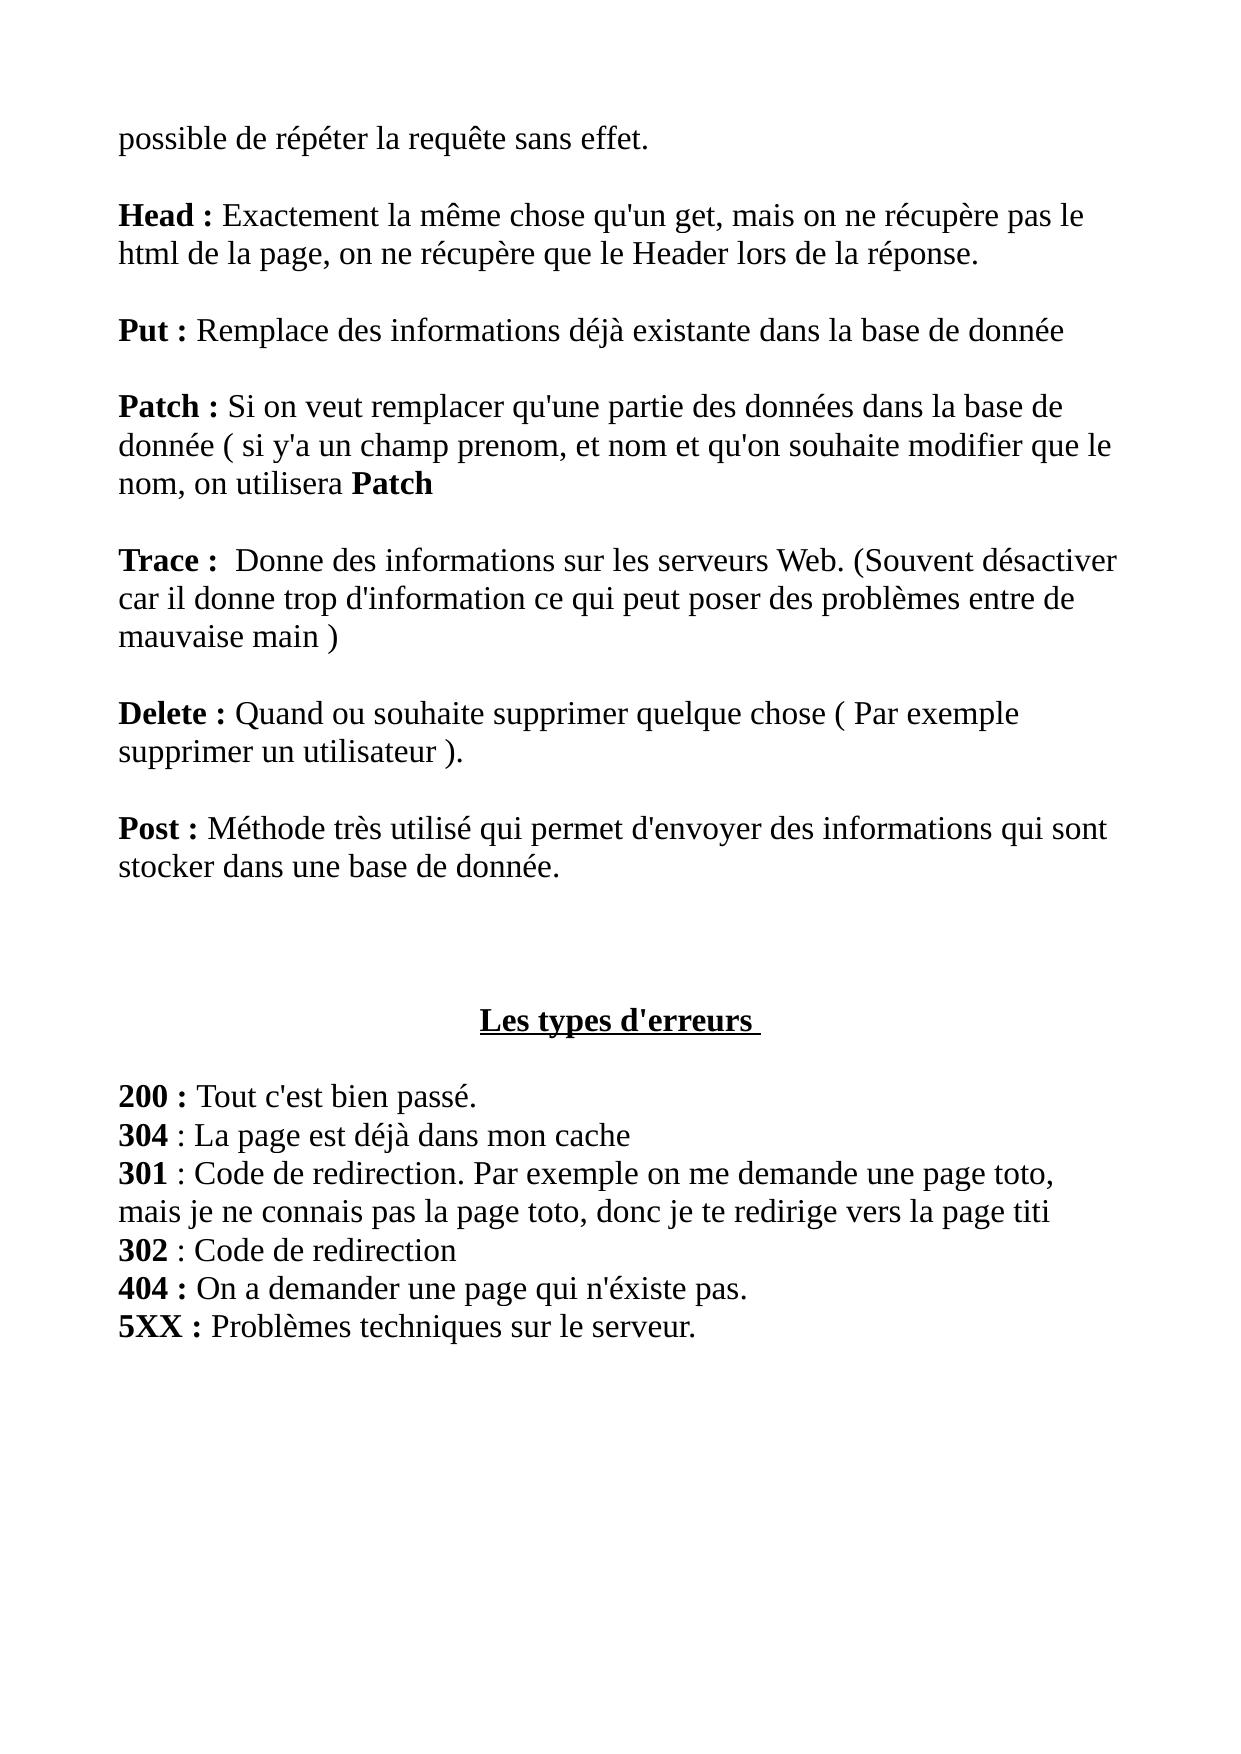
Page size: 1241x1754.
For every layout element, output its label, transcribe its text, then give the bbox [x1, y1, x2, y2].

text possible de répéter la requête sans effet. [118, 118, 1122, 156]
text 5XX : Problèmes techniques sur le serveur. [118, 1306, 1122, 1345]
text Post : Méthode très utilisé qui permet d'envoyer des informations qui sont stocker dans une base de donnée. [118, 808, 1122, 885]
text Put : Remplace des informations déjà existante dans la base de donnée [118, 310, 1122, 348]
text 200 : Tout c'est bien passé. [118, 1076, 1122, 1115]
text Les types d'erreurs [118, 1000, 1122, 1038]
text 302 : Code de redirection [118, 1230, 1122, 1268]
text 404 : On a demander une page qui n'éxiste pas. [118, 1268, 1122, 1306]
text Delete : Quand ou souhaite supprimer quelque chose ( Par exemple supprimer un utilisateur ). [118, 693, 1122, 770]
text Trace : Donne des informations sur les serveurs Web. (Souvent désactiver car il donne trop d'information ce qui peut poser des problèmes entre de mauvaise main ) [118, 540, 1122, 655]
text Patch : Si on veut remplacer qu'une partie des données dans la base de donnée ( si y'a un champ prenom, et nom et qu'on souhaite modifier que le nom, on utilisera Patch [118, 386, 1122, 501]
text 304 : La page est déjà dans mon cache [118, 1115, 1122, 1153]
text 301 : Code de redirection. Par exemple on me demande une page toto, mais je ne connais pas la page toto, donc je te redirige vers la page titi [118, 1153, 1122, 1230]
text Head : Exactement la même chose qu'un get, mais on ne récupère pas le html de la page, on ne récupère que le Header lors de la réponse. [118, 195, 1122, 271]
